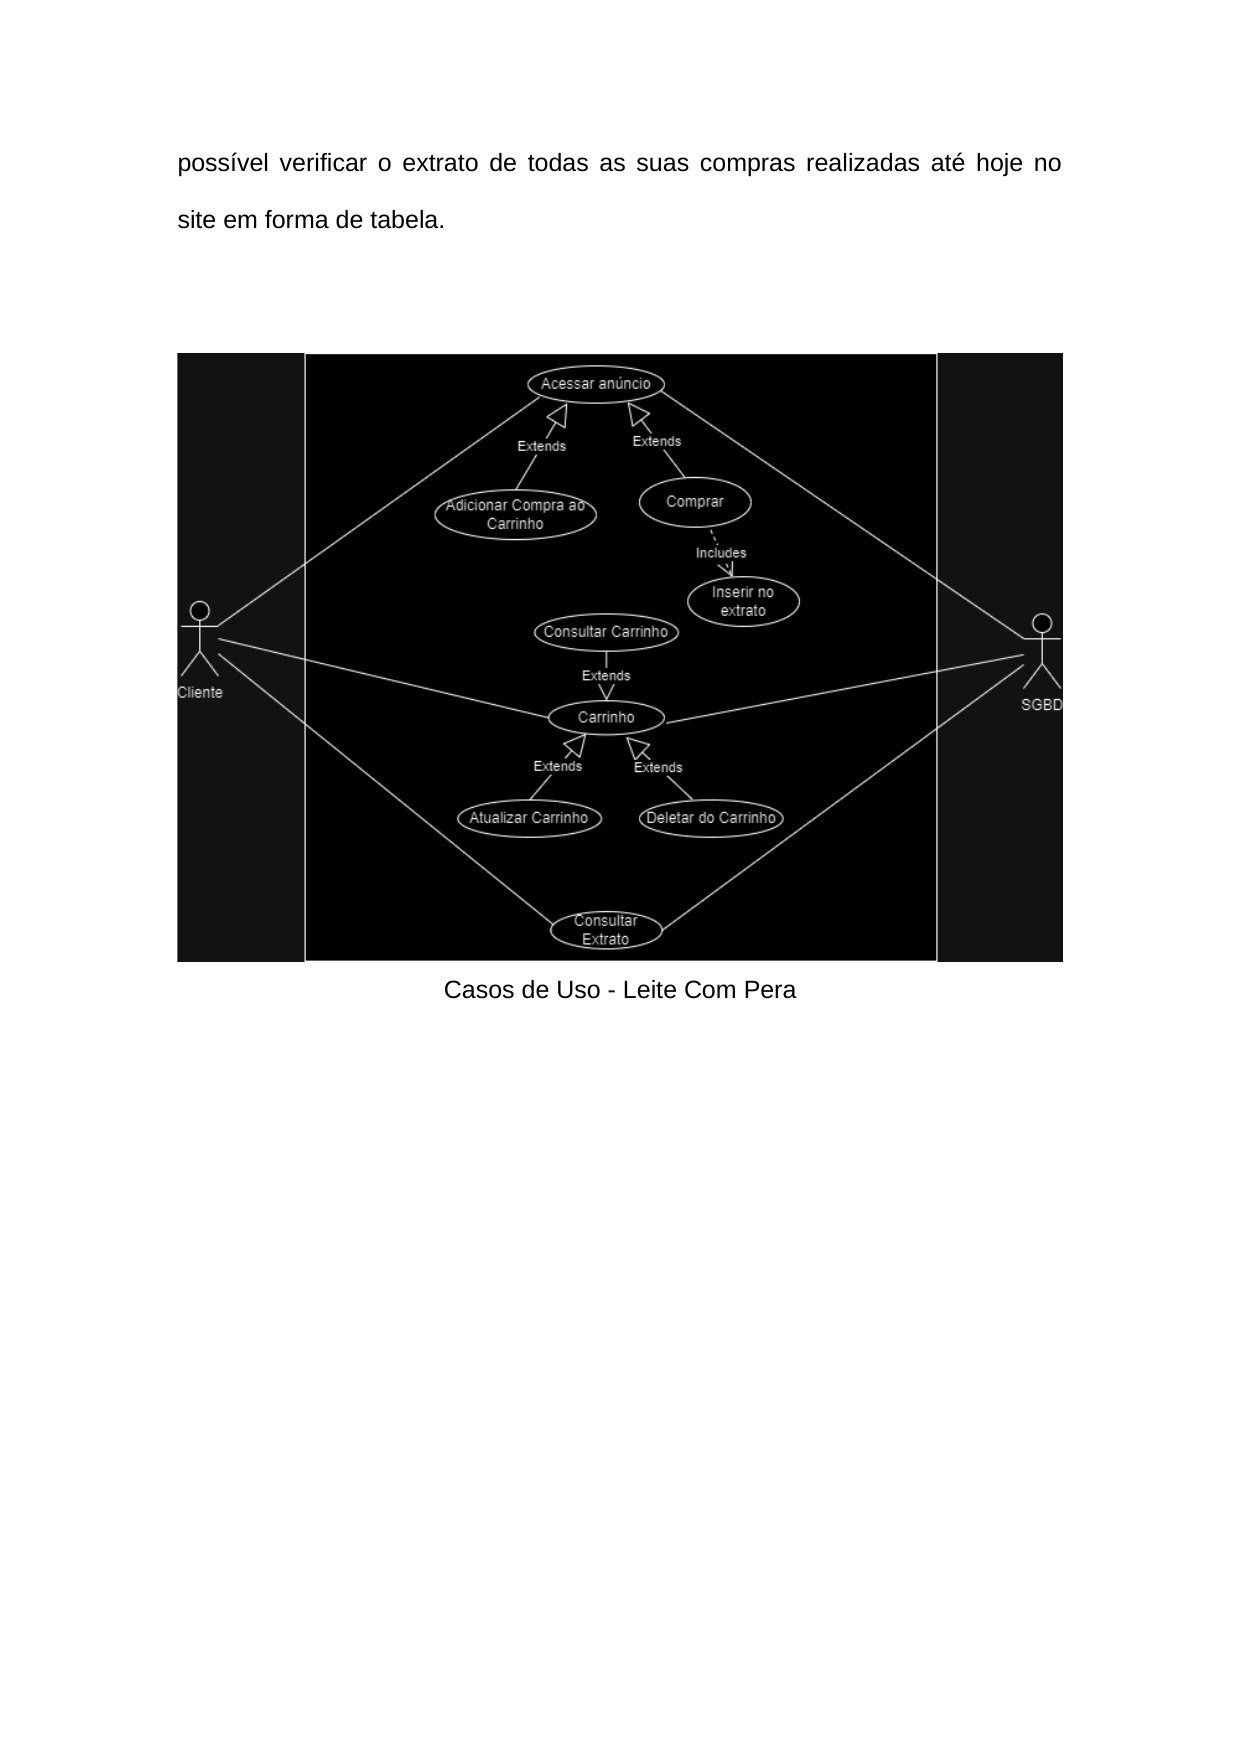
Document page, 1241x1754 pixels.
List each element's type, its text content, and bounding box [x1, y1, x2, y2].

text Casos de Uso - Leite Com Pera [177, 976, 1063, 1004]
text possível verificar o extrato de todas as suas compras realizadas até hoje no site em forma de tabela. [177, 148, 1063, 234]
picture [177, 353, 1063, 962]
